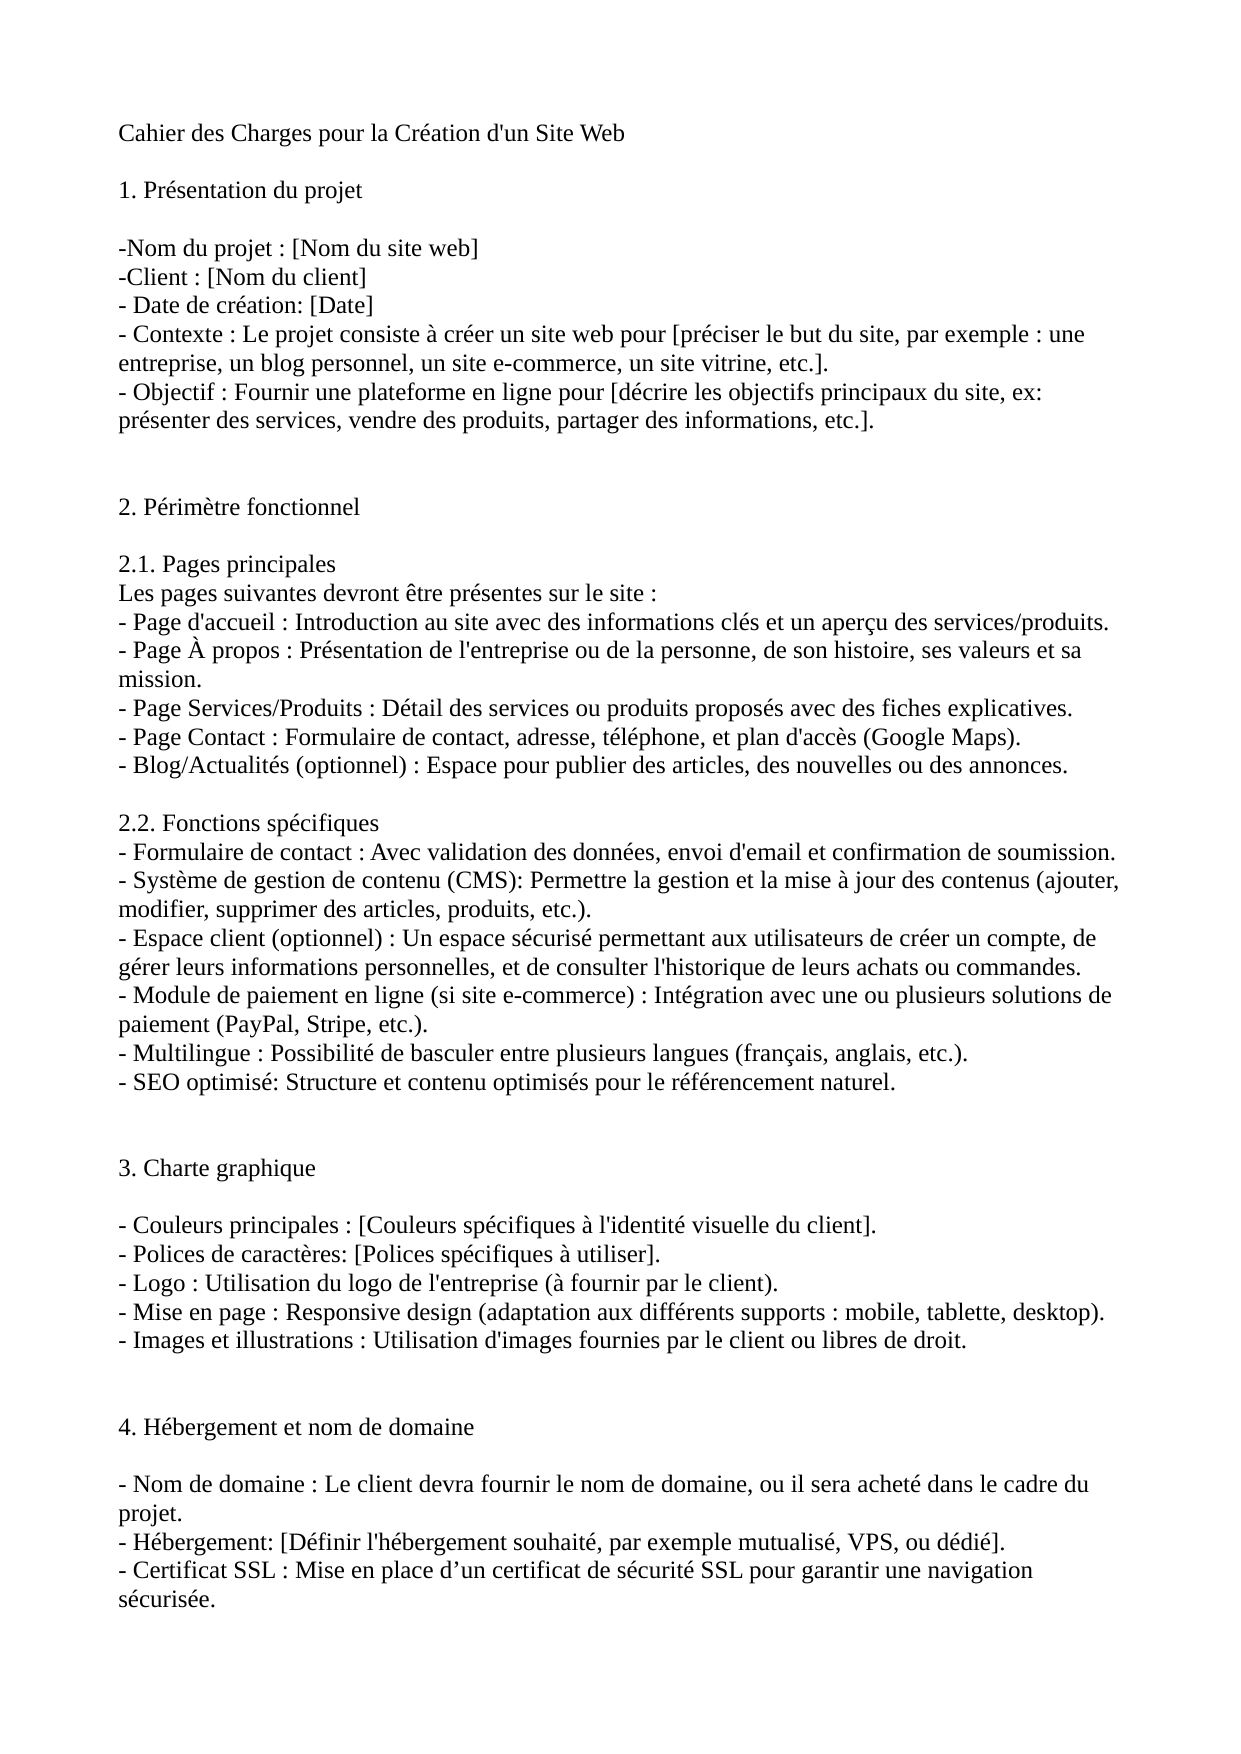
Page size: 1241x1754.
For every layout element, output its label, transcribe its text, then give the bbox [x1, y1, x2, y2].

text - Hébergement: [Définir l'hébergement souhaité, par exemple mutualisé, VPS, ou dédié]. [118, 1527, 1122, 1556]
text 4. Hébergement et nom de domaine [118, 1412, 1122, 1441]
text 2. Périmètre fonctionnel [118, 492, 1122, 521]
text - Module de paiement en ligne (si site e-commerce) : Intégration avec une ou plusieurs solutions de paiement (PayPal, Stripe, etc.). [118, 981, 1122, 1038]
text - Polices de caractères: [Polices spécifiques à utiliser]. [118, 1239, 1122, 1268]
text - Nom de domaine : Le client devra fournir le nom de domaine, ou il sera acheté dans le cadre du projet. [118, 1469, 1122, 1527]
text - Page Contact : Formulaire de contact, adresse, téléphone, et plan d'accès (Google Maps). [118, 722, 1122, 751]
text -Client : [Nom du client] [118, 262, 1122, 291]
text - Système de gestion de contenu (CMS): Permettre la gestion et la mise à jour des contenus (ajouter, modifier, supprimer des articles, produits, etc.). [118, 866, 1122, 923]
text 1. Présentation du projet [118, 176, 1122, 204]
text - Formulaire de contact : Avec validation des données, envoi d'email et confirmation de soumission. [118, 837, 1122, 866]
text - Contexte : Le projet consiste à créer un site web pour [préciser le but du site, par exemple : une entreprise, un blog personnel, un site e-commerce, un site vitrine, etc.]. [118, 319, 1122, 377]
text - SEO optimisé: Structure et contenu optimisés pour le référencement naturel. [118, 1067, 1122, 1096]
text - Objectif : Fournir une plateforme en ligne pour [décrire les objectifs principaux du site, ex: présenter des services, vendre des produits, partager des informations, etc.]. [118, 377, 1122, 434]
text - Couleurs principales : [Couleurs spécifiques à l'identité visuelle du client]. [118, 1211, 1122, 1239]
text Les pages suivantes devront être présentes sur le site : [118, 578, 1122, 607]
text Cahier des Charges pour la Création d'un Site Web [118, 118, 1122, 147]
text 2.2. Fonctions spécifiques [118, 808, 1122, 837]
text - Date de création: [Date] [118, 291, 1122, 319]
text 3. Charte graphique [118, 1153, 1122, 1182]
text - Images et illustrations : Utilisation d'images fournies par le client ou libres de droit. [118, 1326, 1122, 1354]
text - Mise en page : Responsive design (adaptation aux différents supports : mobile, tablette, desktop). [118, 1297, 1122, 1326]
text - Logo : Utilisation du logo de l'entreprise (à fournir par le client). [118, 1268, 1122, 1297]
text -Nom du projet : [Nom du site web] [118, 233, 1122, 262]
text - Blog/Actualités (optionnel) : Espace pour publier des articles, des nouvelles ou des annonces. [118, 751, 1122, 779]
text - Page Services/Produits : Détail des services ou produits proposés avec des fiches explicatives. [118, 693, 1122, 722]
text - Certificat SSL : Mise en place d’un certificat de sécurité SSL pour garantir une navigation sécurisée. [118, 1556, 1122, 1613]
text 2.1. Pages principales [118, 549, 1122, 578]
text - Multilingue : Possibilité de basculer entre plusieurs langues (français, anglais, etc.). [118, 1038, 1122, 1067]
text - Espace client (optionnel) : Un espace sécurisé permettant aux utilisateurs de créer un compte, de gérer leurs informations personnelles, et de consulter l'historique de leurs achats ou commandes. [118, 923, 1122, 981]
text - Page À propos : Présentation de l'entreprise ou de la personne, de son histoire, ses valeurs et sa mission. [118, 636, 1122, 693]
text - Page d'accueil : Introduction au site avec des informations clés et un aperçu des services/produits. [118, 607, 1122, 636]
